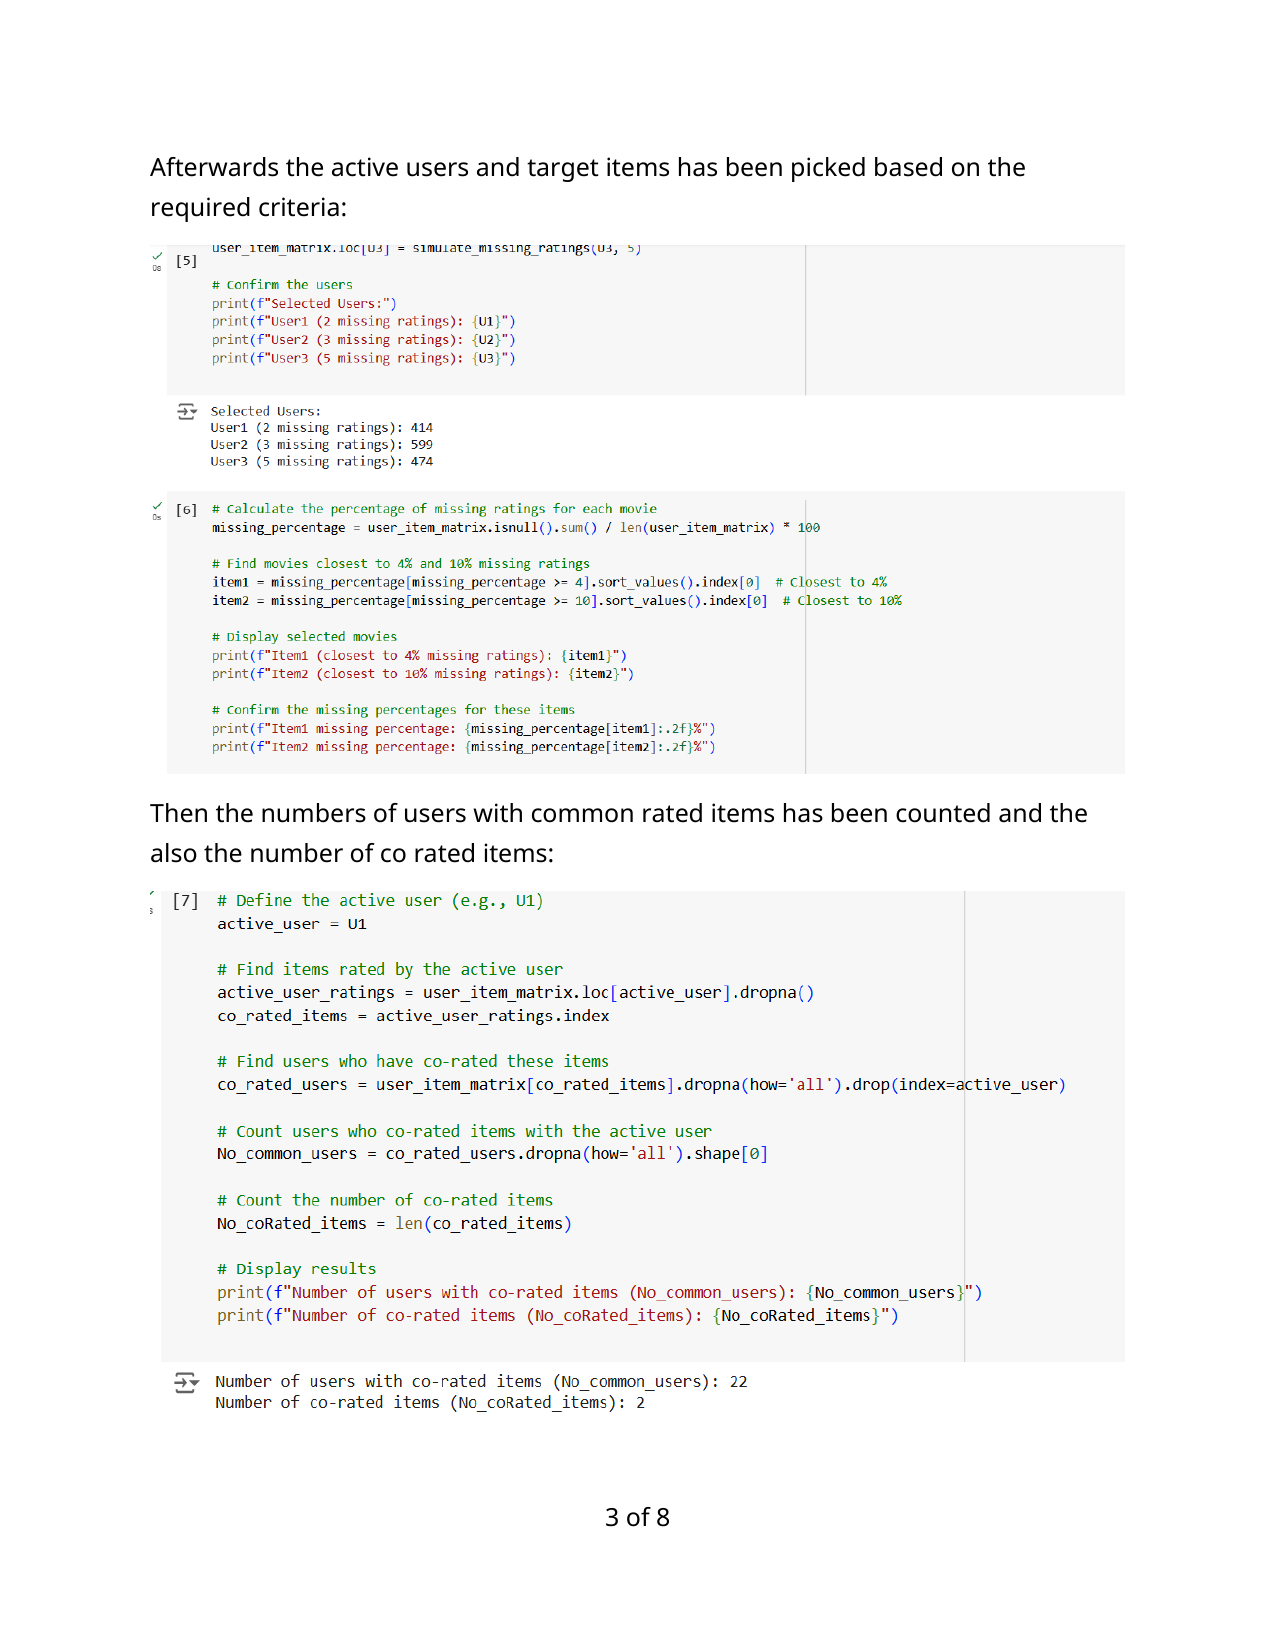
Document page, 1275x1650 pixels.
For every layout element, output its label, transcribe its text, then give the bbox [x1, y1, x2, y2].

text Afterwards the active users and target items has been picked based on the required criteria: [150, 150, 1125, 223]
text Then the numbers of users with common rated items has been counted and the also the number of co rated items: [150, 796, 1125, 869]
